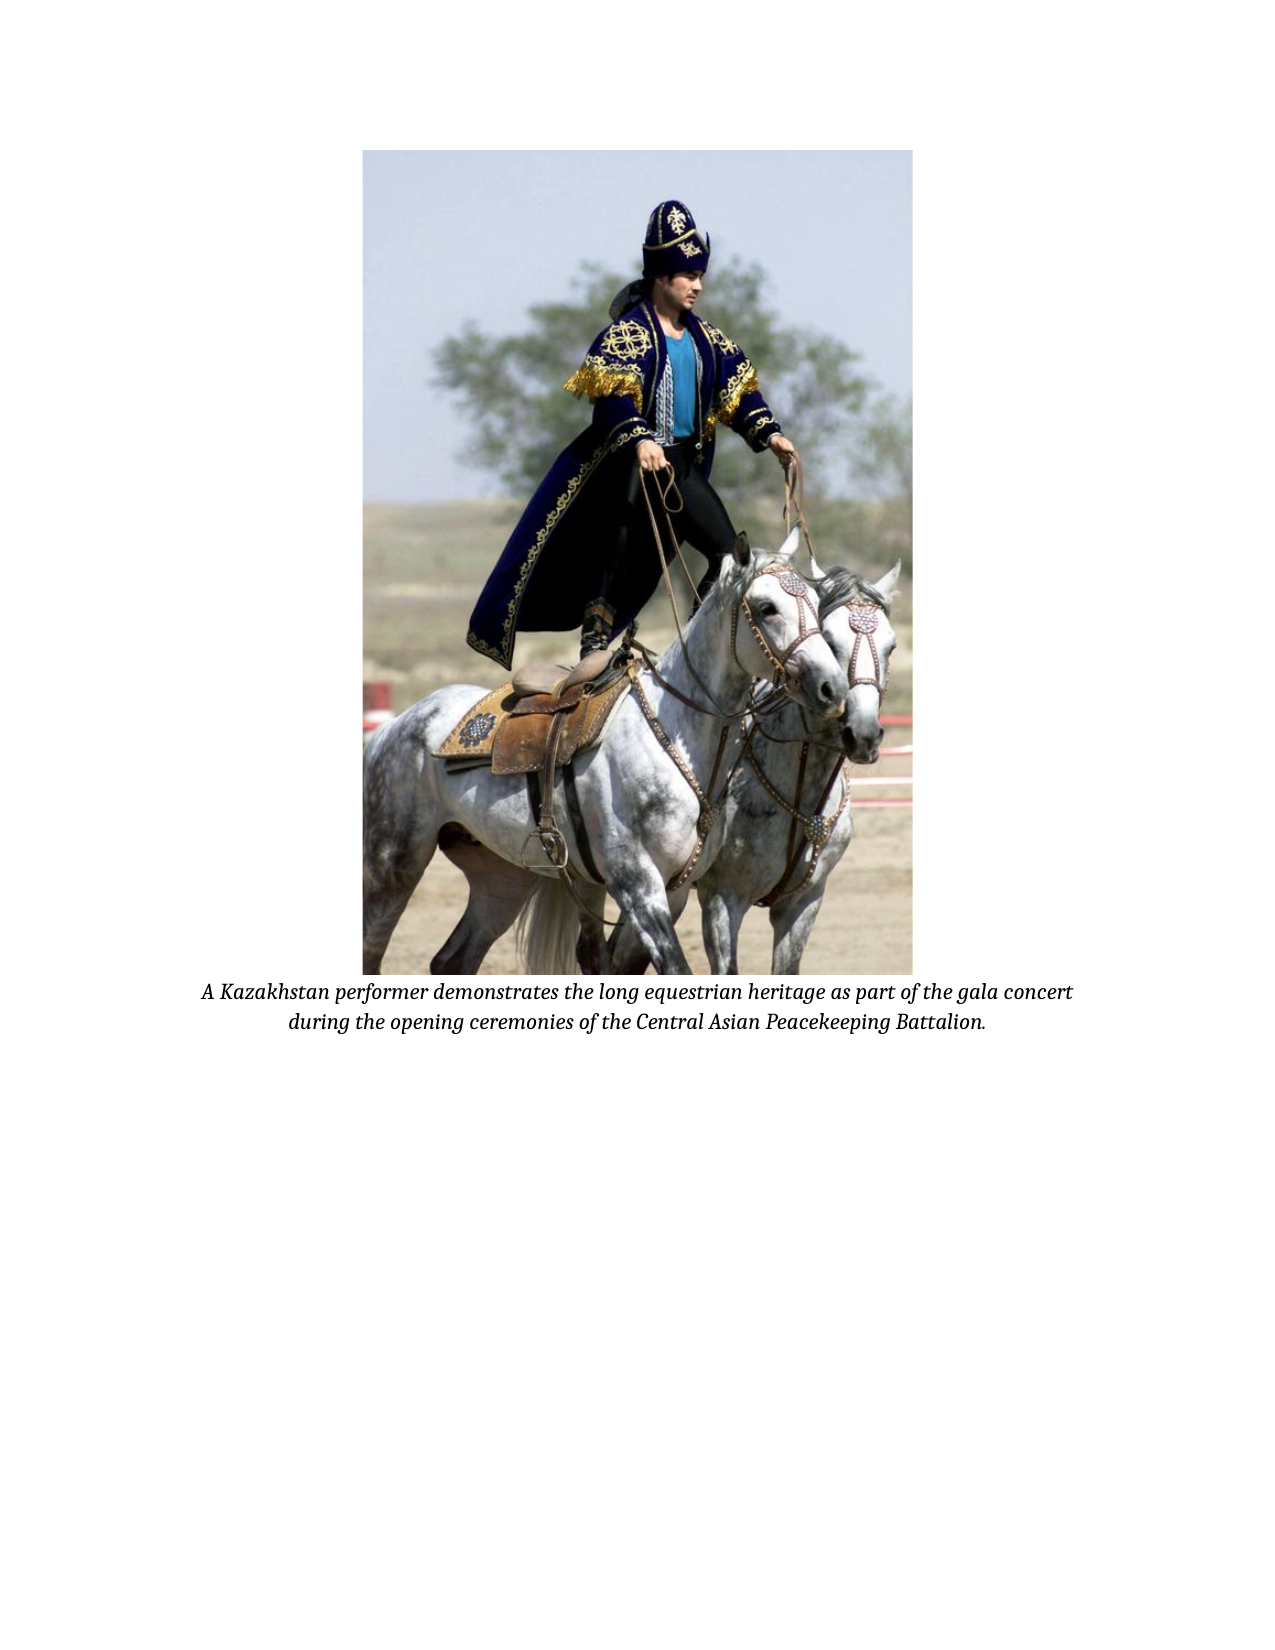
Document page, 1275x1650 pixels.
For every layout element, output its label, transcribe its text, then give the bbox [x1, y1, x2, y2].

picture [362, 150, 913, 975]
text A Kazakhstan performer demonstrates the long equestrian heritage as part of the gala concert during the opening ceremonies of the Central Asian Peacekeeping Battalion. [187, 150, 1087, 1035]
